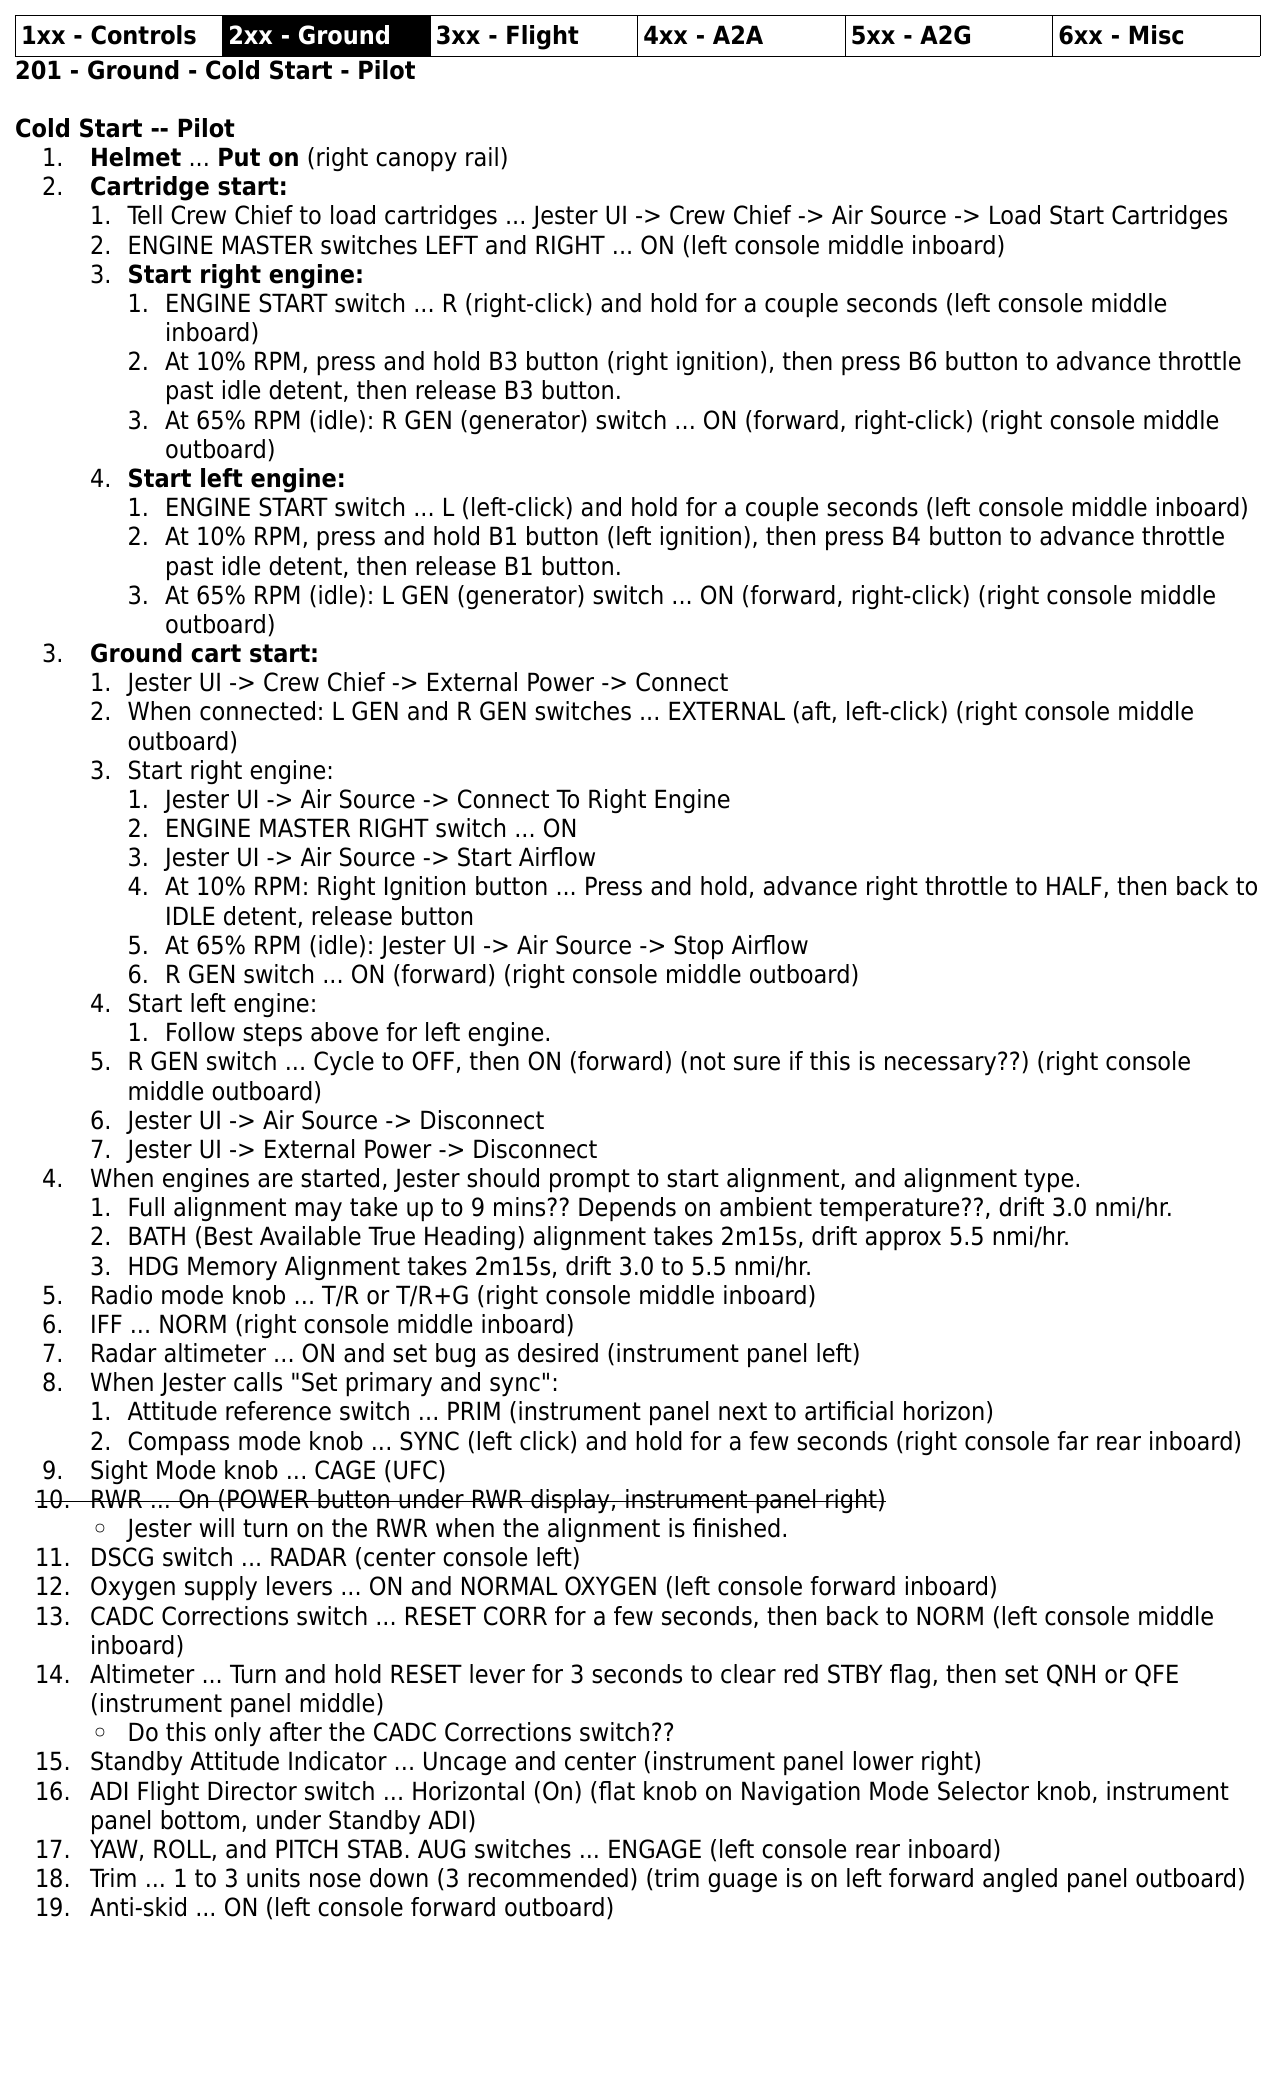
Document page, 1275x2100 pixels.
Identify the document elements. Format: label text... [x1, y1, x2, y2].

table_header 1xx - Controls [16, 16, 222, 56]
table_header 6xx - Misc [1053, 16, 1260, 56]
text 201 - Ground - Cold Start - Pilot [15, 57, 1260, 85]
list Cartridge start: [52, 172, 1260, 202]
list Ground cart start: [52, 639, 1260, 668]
list Oxygen supply levers ... ON and NORMAL OXYGEN (left console forward inboard) [52, 1572, 1260, 1602]
list ENGINE START switch ... L (left-click) and hold for a couple seconds (left console middle inboard) [127, 493, 1260, 522]
list YAW, ROLL, and PITCH STAB. AUG switches ... ENGAGE (left console rear inboard) [52, 1835, 1260, 1864]
list Radar altimeter ... ON and set bug as desired (instrument panel left) [52, 1339, 1260, 1368]
list At 65% RPM (idle): Jester UI -> Air Source -> Stop Airflow [127, 931, 1260, 960]
list Attitude reference switch ... PRIM (instrument panel next to artificial horizon) [90, 1397, 1260, 1427]
text Cold Start -- Pilot [15, 114, 1260, 143]
list ENGINE MASTER switches LEFT and RIGHT ... ON (left console middle inboard) [90, 231, 1260, 260]
list ADI Flight Director switch ... Horizontal (On) (flat knob on Navigation Mode Selector knob, instrument panel bottom, under Standby ADI) [52, 1777, 1260, 1835]
list Jester will turn on the RWR when the alignment is finished. [90, 1514, 1260, 1543]
list IFF ... NORM (right console middle inboard) [52, 1310, 1260, 1339]
list Radio mode knob ... T/R or T/R+G (right console middle inboard) [52, 1281, 1260, 1310]
list Jester UI -> Air Source -> Disconnect [90, 1106, 1260, 1135]
list Jester UI -> External Power -> Disconnect [90, 1135, 1260, 1164]
list Do this only after the CADC Corrections switch?? [90, 1718, 1260, 1747]
list Anti-skid ... ON (left console forward outboard) [52, 1893, 1260, 1922]
list Jester UI -> Air Source -> Start Airflow [127, 843, 1260, 872]
list ENGINE START switch ... R (right-click) and hold for a couple seconds (left console middle inboard) [127, 289, 1260, 347]
list Sight Mode knob ... CAGE (UFC) [52, 1456, 1260, 1485]
list When Jester calls "Set primary and sync": [52, 1368, 1260, 1397]
list CADC Corrections switch ... RESET CORR for a few seconds, then back to NORM (left console middle inboard) [52, 1602, 1260, 1660]
list R GEN switch ... ON (forward) (right console middle outboard) [127, 960, 1260, 989]
list At 10% RPM, press and hold B3 button (right ignition), then press B6 button to advance throttle past idle detent, then release B3 button. [127, 347, 1260, 406]
list Helmet ... Put on (right canopy rail) [52, 143, 1260, 172]
list When engines are started, Jester should prompt to start alignment, and alignment type. [52, 1164, 1260, 1193]
list Compass mode knob ... SYNC (left click) and hold for a few seconds (right console far rear inboard) [90, 1427, 1260, 1456]
list At 65% RPM (idle): L GEN (generator) switch ... ON (forward, right-click) (right console middle outboard) [127, 581, 1260, 639]
list DSCG switch ... RADAR (center console left) [52, 1543, 1260, 1572]
table_header 4xx - A2A [638, 16, 845, 56]
list Follow steps above for left engine. [127, 1018, 1260, 1047]
list At 10% RPM: Right Ignition button ... Press and hold, advance right throttle to HALF, then back to IDLE detent, release button [127, 872, 1260, 931]
list At 10% RPM, press and hold B1 button (left ignition), then press B4 button to advance throttle past idle detent, then release B1 button. [127, 522, 1260, 581]
list Start left engine: [90, 464, 1260, 493]
list BATH (Best Available True Heading) alignment takes 2m15s, drift approx 5.5 nmi/hr. [90, 1222, 1260, 1252]
table_header 2xx - Ground [223, 16, 430, 56]
list Tell Crew Chief to load cartridges ... Jester UI -> Crew Chief -> Air Source -> Load Start Cartridges [90, 202, 1260, 231]
list At 65% RPM (idle): R GEN (generator) switch ... ON (forward, right-click) (right console middle outboard) [127, 406, 1260, 464]
list Altimeter ... Turn and hold RESET lever for 3 seconds to clear red STBY flag, then set QNH or QFE (instrument panel middle) [52, 1660, 1260, 1718]
list Start right engine: [90, 756, 1260, 785]
list ENGINE MASTER RIGHT switch ... ON [127, 814, 1260, 843]
table_header 5xx - A2G [846, 16, 1052, 56]
list Jester UI -> Crew Chief -> External Power -> Connect [90, 668, 1260, 697]
list Standby Attitude Indicator ... Uncage and center (instrument panel lower right) [52, 1747, 1260, 1777]
list HDG Memory Alignment takes 2m15s, drift 3.0 to 5.5 nmi/hr. [90, 1252, 1260, 1281]
list Start left engine: [90, 989, 1260, 1018]
table_header 3xx - Flight [431, 16, 637, 56]
list Start right engine: [90, 260, 1260, 289]
list When connected: L GEN and R GEN switches ... EXTERNAL (aft, left-click) (right console middle outboard) [90, 697, 1260, 756]
list Trim ... 1 to 3 units nose down (3 recommended) (trim guage is on left forward angled panel outboard) [52, 1864, 1260, 1893]
list Jester UI -> Air Source -> Connect To Right Engine [127, 785, 1260, 814]
list RWR ... On (POWER button under RWR display, instrument panel right) [52, 1485, 1260, 1514]
list Full alignment may take up to 9 mins?? Depends on ambient temperature??, drift 3.0 nmi/hr. [90, 1193, 1260, 1222]
list R GEN switch ... Cycle to OFF, then ON (forward) (not sure if this is necessary??) (right console middle outboard) [90, 1047, 1260, 1106]
